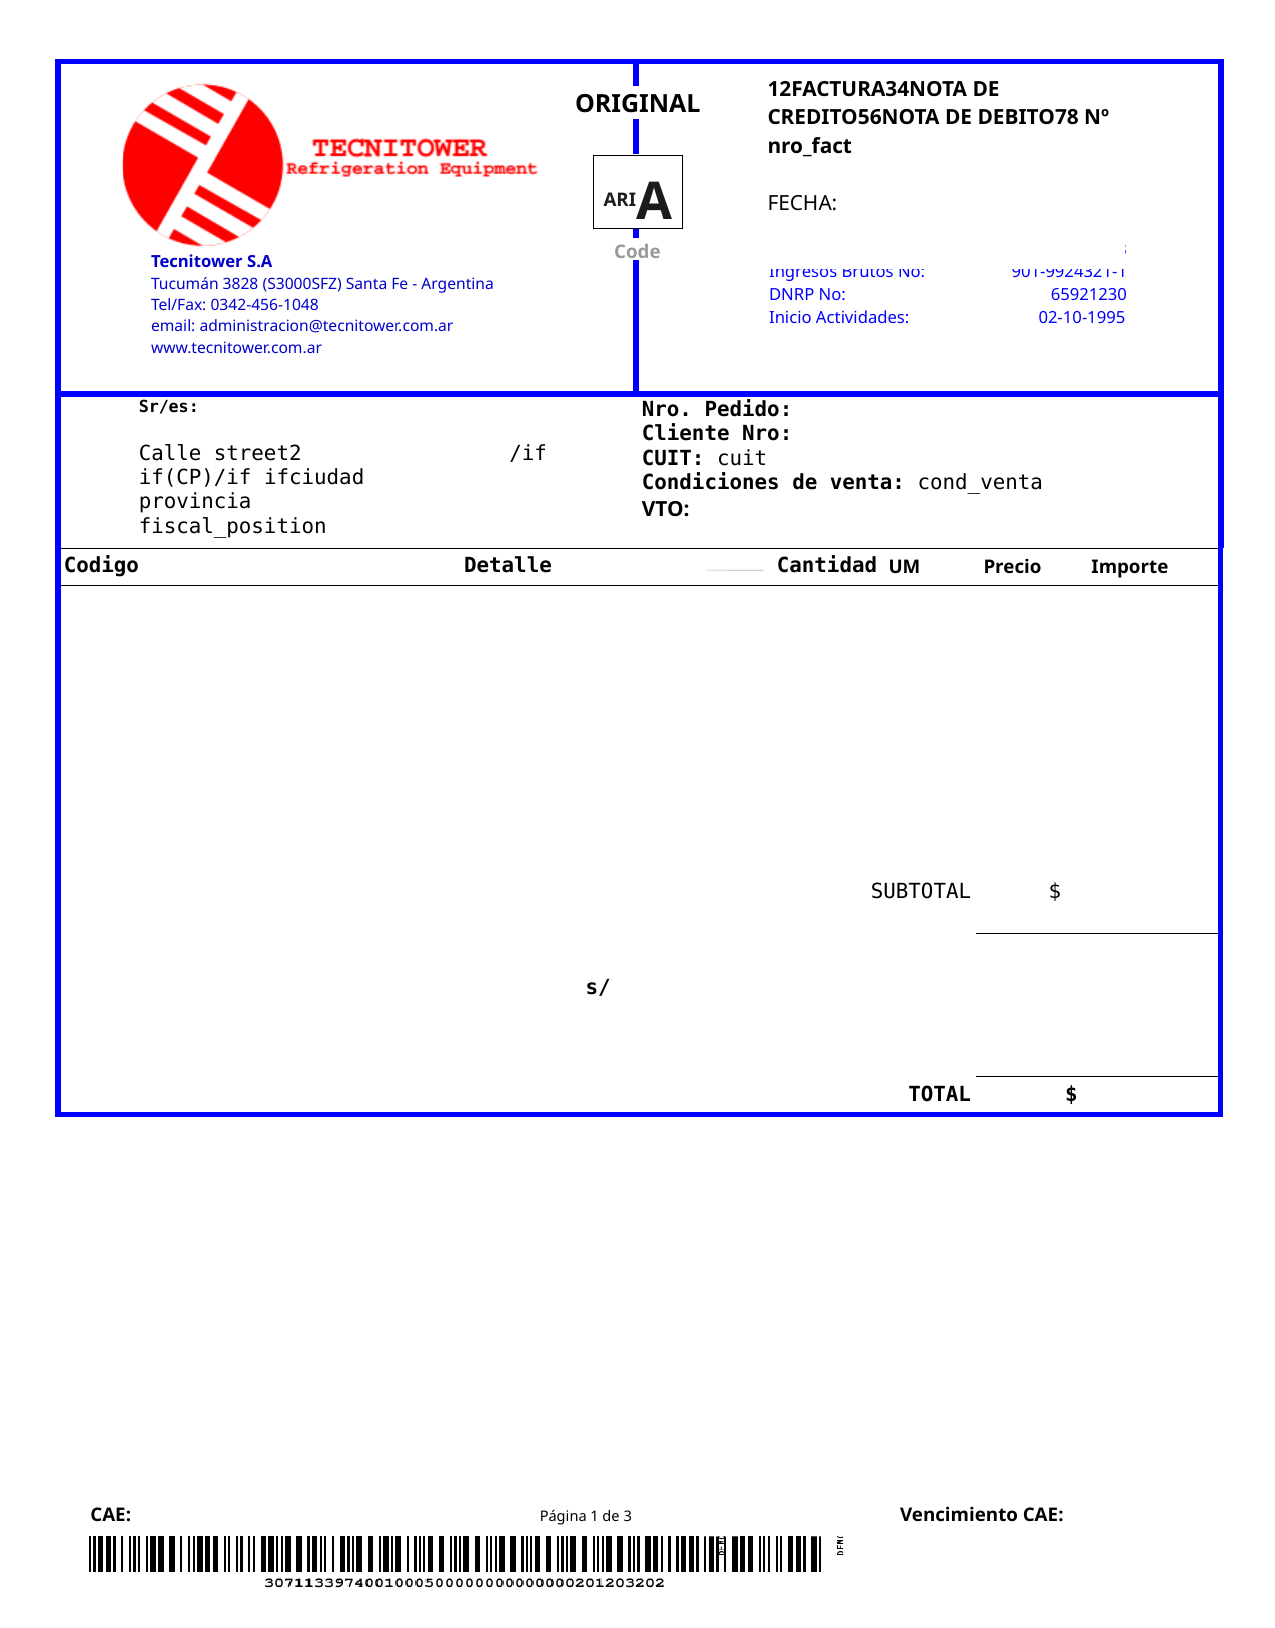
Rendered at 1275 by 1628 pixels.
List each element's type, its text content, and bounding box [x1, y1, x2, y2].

table_cell [61, 969, 479, 1005]
table_cell <if test="line[0]"><line[0]></if> [61, 651, 245, 707]
text DNRP No: 65921230 [769, 283, 1127, 305]
text Code [596, 238, 678, 260]
table_header Codigo [61, 549, 245, 584]
text ARIAwMB/o/c [601, 163, 673, 219]
text ORIGINAL [552, 86, 723, 119]
table_cell <for each="line in get_lines(o)"> [61, 618, 1218, 651]
picture [86, 1533, 844, 1590]
table_cell <line[2]> [770, 651, 883, 707]
text Ingresos Brutos No: 901-9924321-1 [769, 260, 1127, 283]
table_header Cantidad [770, 549, 883, 584]
table_cell <tax[1]> [808, 969, 976, 1005]
table_header [61, 873, 808, 933]
picture [122, 69, 544, 250]
table_header Importe [1085, 549, 1218, 584]
table_cell <line[6]> [1085, 651, 1218, 707]
table_cell [808, 1041, 976, 1076]
table_cell <line[3]> [978, 651, 1085, 707]
table_header Precio [978, 549, 1085, 584]
table_cell <line[1]> [245, 651, 770, 707]
text 12FACTURA34NOTA DE CREDITO56NOTA DE DEBITO78 Nº nro_fact <setLang('es_AR')> [767, 74, 1125, 159]
table_cell <for each="a in last_page()"> [61, 773, 1218, 807]
table_header Detalle [245, 549, 770, 584]
table_cell $<get_total(o)> [976, 1077, 1218, 1112]
table_cell <tax[0]> s/ [480, 969, 808, 1005]
table_cell <tax[2]> [976, 969, 1218, 1005]
text Inicio Actividades: 02-10-1995 [769, 305, 1126, 328]
text FECHA: <formatLang(o.date_invoice, date=True)> [767, 188, 1125, 241]
table_cell TOTAL [808, 1076, 976, 1112]
table_header UM [883, 549, 978, 584]
table_cell [61, 807, 1218, 840]
table_cell </for> [61, 707, 1218, 740]
table_header $<get_untaxed(o)> [976, 873, 1218, 933]
table_cell <line[7]> [883, 651, 978, 707]
table_cell [61, 1041, 808, 1076]
table_cell [61, 1076, 808, 1112]
table_cell </for> [61, 740, 1218, 773]
table_header SUBTOTAL [808, 873, 976, 933]
text <o.comment> [58, 1139, 1216, 1163]
table_cell <for each="tax in get_taxes(o)"> [61, 933, 1218, 969]
table_cell <for each="inc in xrange(get_pages(o))"> [61, 586, 1218, 618]
table_cell </for> [61, 1005, 1218, 1041]
table_cell [976, 1041, 1218, 1076]
table_cell </for> [61, 840, 1218, 873]
